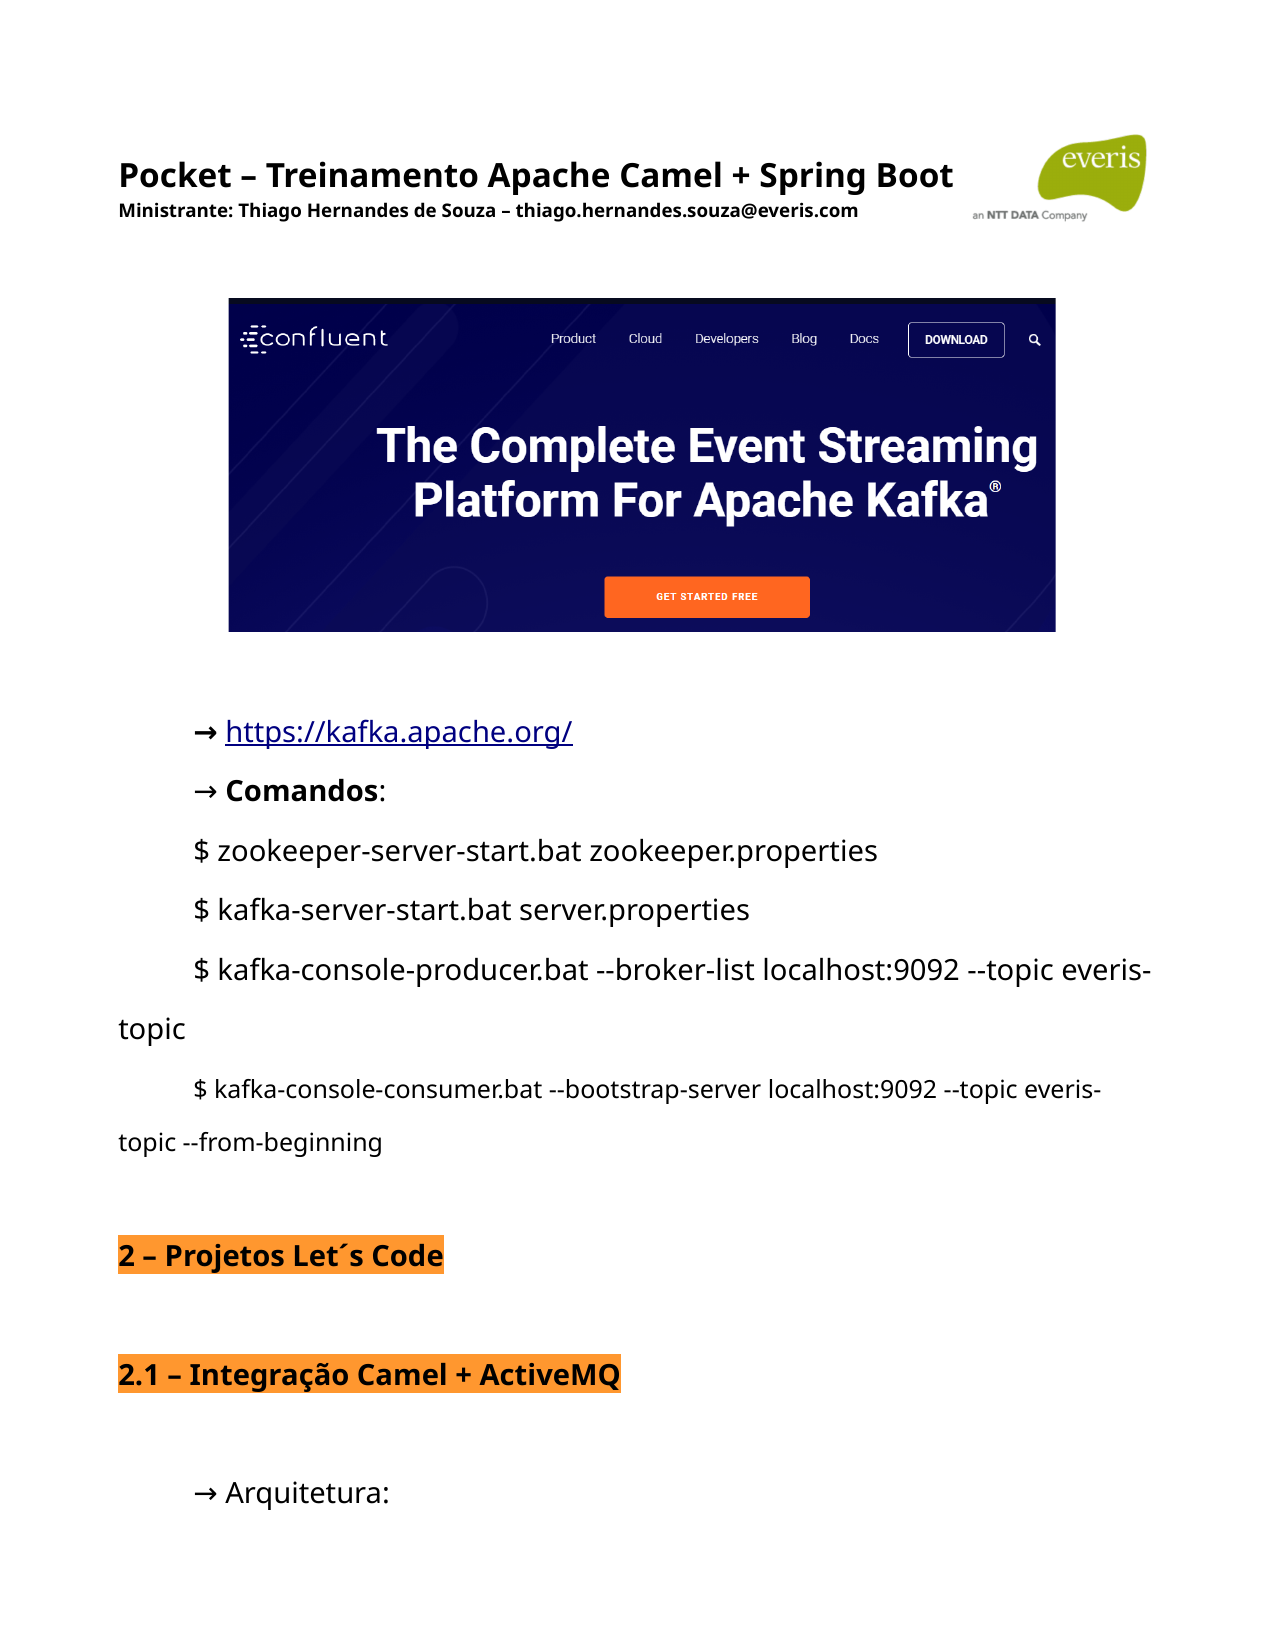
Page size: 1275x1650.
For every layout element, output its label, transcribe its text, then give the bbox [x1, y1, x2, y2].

text → Arquitetura: [118, 1473, 1157, 1512]
text 2 – Projetos Let´s Code [118, 1235, 1157, 1274]
text $ zookeeper-server-start.bat zookeeper.properties [118, 830, 1157, 869]
text → Comandos: [118, 770, 1157, 810]
text $ kafka-console-consumer.bat --bootstrap-server localhost:9092 --topic everis-topic --from-beginning [118, 1068, 1157, 1158]
text 2.1 – Integração Camel + ActiveMQ [118, 1354, 1157, 1393]
text $ kafka-server-start.bat server.properties [118, 889, 1157, 929]
text → https://kafka.apache.org/ [118, 711, 1157, 751]
picture [965, 131, 1154, 225]
picture [228, 298, 1056, 632]
text $ kafka-console-producer.bat --broker-list localhost:9092 --topic everis-topic [118, 949, 1157, 1048]
